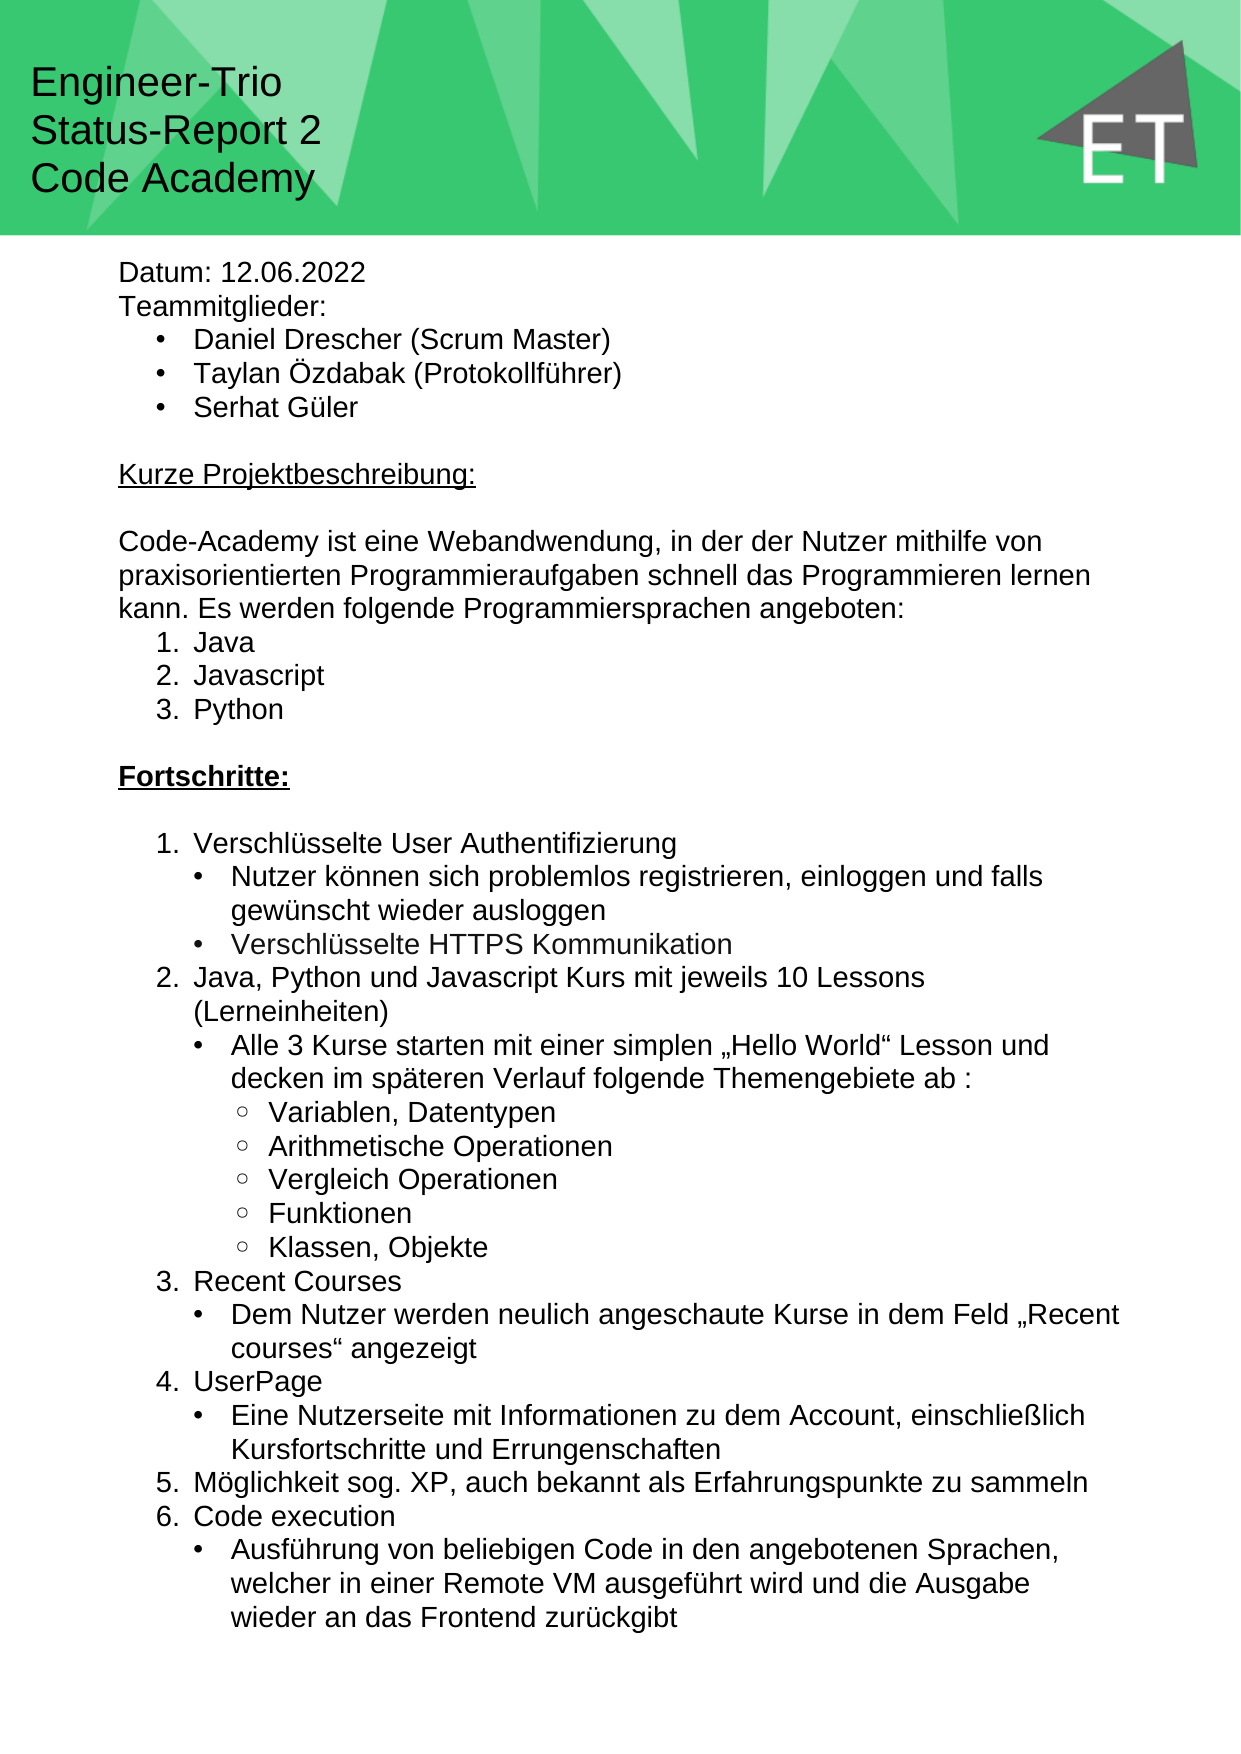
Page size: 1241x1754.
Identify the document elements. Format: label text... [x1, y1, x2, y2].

list Daniel Drescher (Scrum Master) [156, 322, 1122, 356]
list Nutzer können sich problemlos registrieren, einloggen und falls gewünscht wieder ausloggen [193, 859, 1122, 927]
picture [0, 0, 1241, 1754]
list Code execution [156, 1499, 1122, 1532]
list Java [156, 624, 1122, 658]
list Python [156, 692, 1122, 725]
text Kurze Projektbeschreibung: [118, 457, 1122, 490]
text Teammitglieder: [118, 288, 1122, 322]
list Recent Courses [156, 1263, 1122, 1297]
text Fortschritte: [118, 759, 1122, 792]
list Arithmetische Operationen [231, 1128, 1122, 1162]
list Eine Nutzerseite mit Informationen zu dem Account, einschließlich Kursfortschritte und Errungenschaften [193, 1398, 1122, 1465]
list Vergleich Operationen [231, 1162, 1122, 1196]
list Javascript [156, 658, 1122, 692]
text Datum: 12.06.2022 [118, 255, 1122, 288]
list UserPage [156, 1364, 1122, 1398]
list Verschlüsselte HTTPS Kommunikation [193, 927, 1122, 960]
list Java, Python und Javascript Kurs mit jeweils 10 Lessons (Lerneinheiten) [156, 960, 1122, 1027]
text Code-Academy ist eine Webandwendung, in der der Nutzer mithilfe von praxisorientierten Programmieraufgaben schnell das Programmieren lernen kann. Es werden folgende Programmiersprachen angeboten: [118, 524, 1122, 624]
list Funktionen [231, 1196, 1122, 1230]
list Alle 3 Kurse starten mit einer simplen „Hello World“ Lesson und decken im späteren Verlauf folgende Themengebiete ab : [193, 1027, 1122, 1095]
list Ausführung von beliebigen Code in den angebotenen Sprachen, welcher in einer Remote VM ausgeführt wird und die Ausgabe wieder an das Frontend zurückgibt [193, 1532, 1122, 1633]
list Serhat Güler [156, 389, 1122, 423]
list Taylan Özdabak (Protokollführer) [156, 356, 1122, 389]
list Verschlüsselte User Authentifizierung [156, 826, 1122, 859]
list Möglichkeit sog. XP, auch bekannt als Erfahrungspunkte zu sammeln [156, 1465, 1122, 1499]
list Variablen, Datentypen [231, 1095, 1122, 1128]
list Dem Nutzer werden neulich angeschaute Kurse in dem Feld „Recent courses“ angezeigt [193, 1297, 1122, 1364]
list Klassen, Objekte [231, 1230, 1122, 1263]
